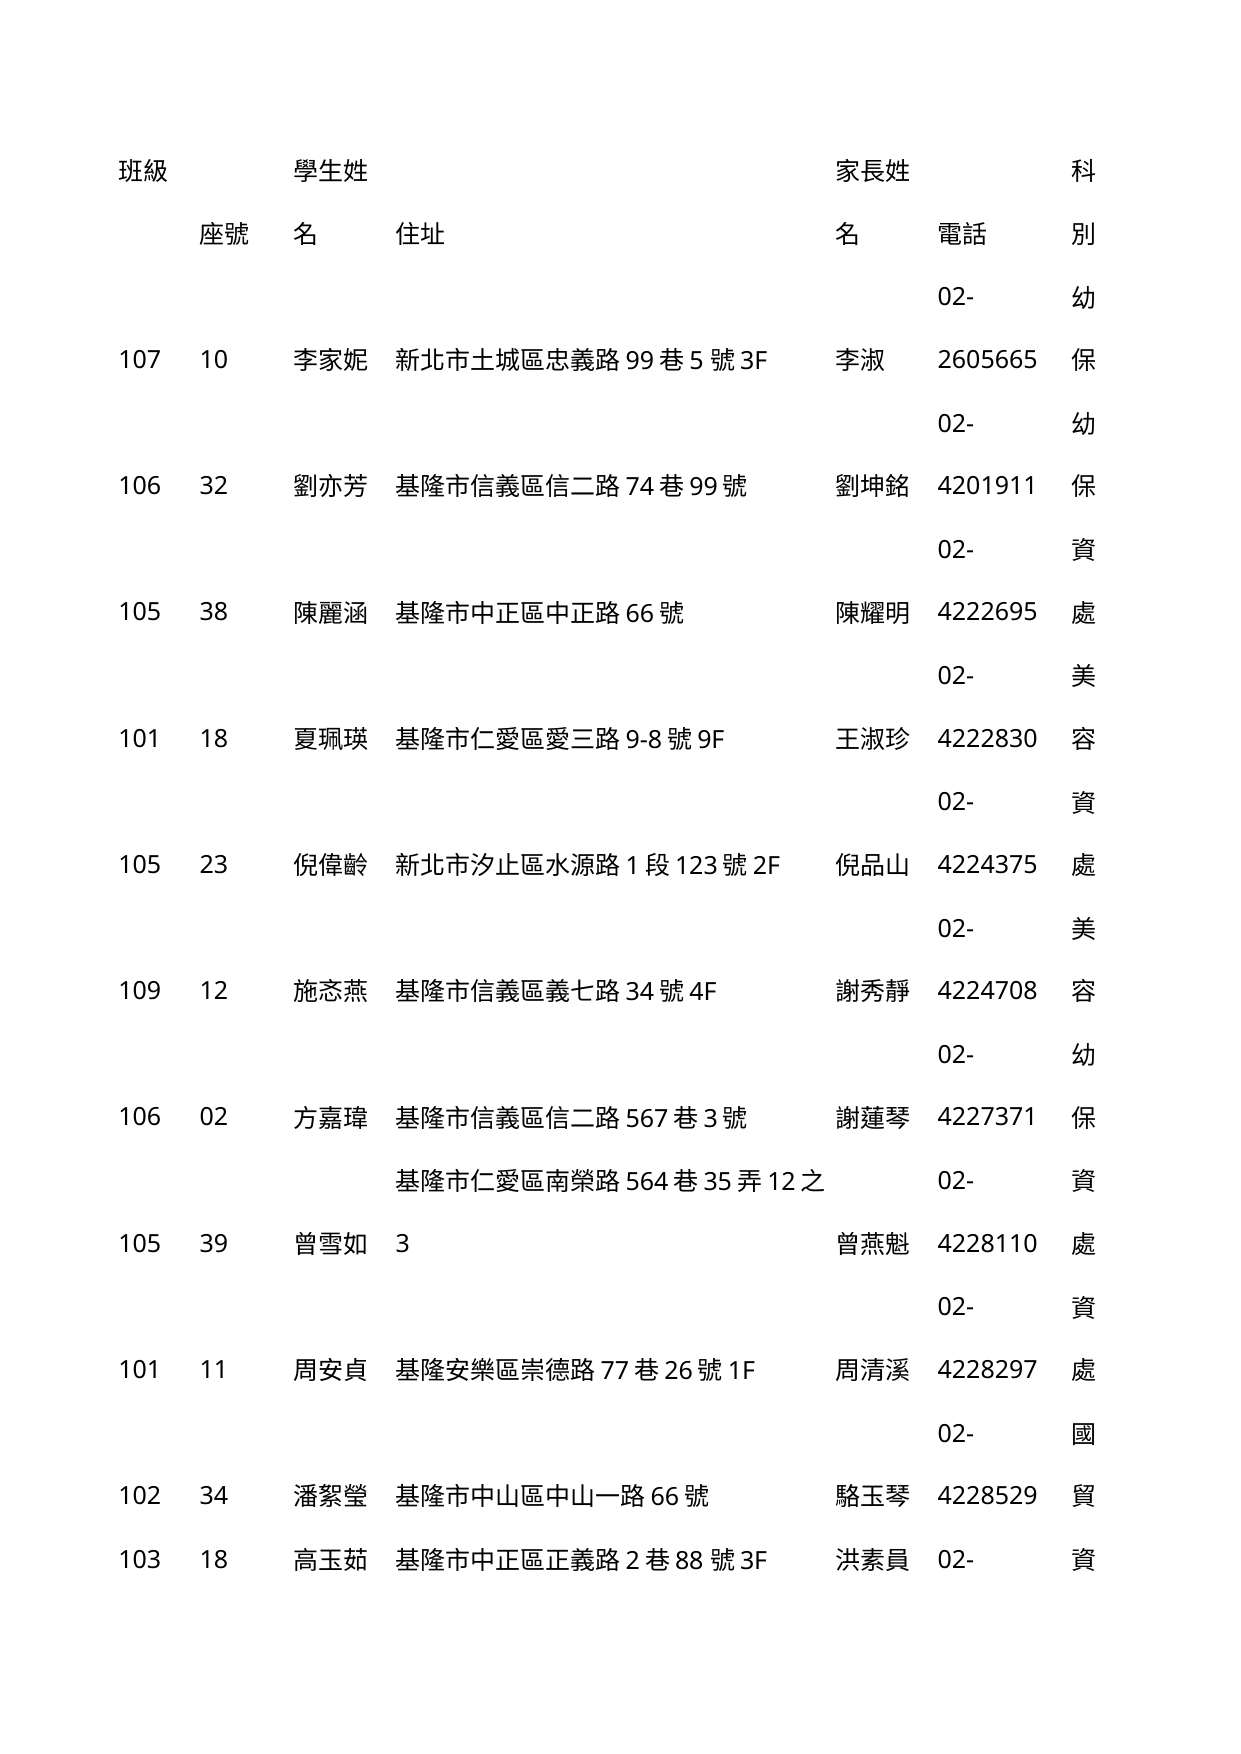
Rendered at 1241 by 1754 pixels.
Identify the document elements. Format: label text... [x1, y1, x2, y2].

table_cell 方嘉瑋 [292, 1011, 394, 1137]
table_cell 基隆市中山區中山一路66號 [394, 1390, 834, 1516]
table_cell 107 [118, 253, 198, 379]
table_cell 新北市土城區忠義路99巷5 號3F [394, 253, 834, 379]
table_cell 幼保 [1070, 380, 1122, 506]
table_cell 基隆市信義區信二路74巷99號 [394, 380, 834, 506]
table_cell 109 [118, 885, 198, 1011]
table_cell 謝秀靜 [834, 885, 936, 1011]
table_cell 資處 [1070, 1263, 1122, 1389]
table_cell 02-4228297 [936, 1263, 1070, 1389]
table_cell 國貿 [1070, 1390, 1122, 1516]
table_cell 106 [118, 380, 198, 506]
table_cell 幼保 [1070, 253, 1122, 379]
table_cell 02-4224708 [936, 885, 1070, 1011]
table_cell 陳麗涵 [292, 506, 394, 632]
table_cell 資 [1070, 1516, 1122, 1579]
table_cell 101 [118, 632, 198, 758]
table_cell 02- [936, 1516, 1070, 1579]
table_cell 02-4228110 [936, 1137, 1070, 1263]
table_cell 基隆市信義區信二路567巷3號 [394, 1011, 834, 1137]
table_cell 基隆市仁愛區愛三路9-8號9F [394, 632, 834, 758]
table_cell 02-2605665 [936, 253, 1070, 379]
table_cell 32 [198, 380, 292, 506]
table_header 住址 [394, 127, 834, 253]
table_cell 02-4222830 [936, 632, 1070, 758]
table_cell 02-4227371 [936, 1011, 1070, 1137]
table_cell 資處 [1070, 1137, 1122, 1263]
table_cell 謝蓮琴 [834, 1011, 936, 1137]
table_cell 幼保 [1070, 1011, 1122, 1137]
table_cell 23 [198, 758, 292, 884]
table_cell 106 [118, 1011, 198, 1137]
table_cell 38 [198, 506, 292, 632]
table_cell 施忞燕 [292, 885, 394, 1011]
table_cell 新北市汐止區水源路1段123號2F [394, 758, 834, 884]
table_header 電話 [936, 127, 1070, 253]
table_cell 10 [198, 253, 292, 379]
table_header 學生姓名 [292, 127, 394, 253]
table_cell 資處 [1070, 506, 1122, 632]
table_cell 基隆市信義區義七路34號4F [394, 885, 834, 1011]
table_cell 基隆市中正區正義路2巷88 號3F [394, 1516, 834, 1579]
table_cell 02-4222695 [936, 506, 1070, 632]
table_cell 李家妮 [292, 253, 394, 379]
table_cell 倪偉齡 [292, 758, 394, 884]
table_cell 02-4201911 [936, 380, 1070, 506]
table_cell 39 [198, 1137, 292, 1263]
table_header 班級 [118, 127, 198, 253]
table_cell 18 [198, 632, 292, 758]
table_cell 基隆市仁愛區南榮路564巷35弄12之3 [394, 1137, 834, 1263]
table_cell 103 [118, 1516, 198, 1579]
table_cell 夏珮瑛 [292, 632, 394, 758]
table_cell 倪品山 [834, 758, 936, 884]
table_cell 周安貞 [292, 1263, 394, 1389]
table_cell 11 [198, 1263, 292, 1389]
table_cell 105 [118, 506, 198, 632]
table_cell 02-4228529 [936, 1390, 1070, 1516]
table_cell 潘絮瑩 [292, 1390, 394, 1516]
table_cell 02 [198, 1011, 292, 1137]
table_cell 101 [118, 1263, 198, 1389]
table_cell 美容 [1070, 632, 1122, 758]
table_cell 曾雪如 [292, 1137, 394, 1263]
table_cell 李淑 [834, 253, 936, 379]
table_cell 資處 [1070, 758, 1122, 884]
table_cell 105 [118, 758, 198, 884]
table_header 家長姓名 [834, 127, 936, 253]
table_cell 基隆安樂區崇德路77巷26號1F [394, 1263, 834, 1389]
table_cell 美容 [1070, 885, 1122, 1011]
table_cell 102 [118, 1390, 198, 1516]
table_header 科別 [1070, 127, 1122, 253]
table_cell 高玉茹 [292, 1516, 394, 1579]
table_cell 駱玉琴 [834, 1390, 936, 1516]
table_cell 王淑珍 [834, 632, 936, 758]
table_cell 105 [118, 1137, 198, 1263]
table_cell 18 [198, 1516, 292, 1579]
table_cell 12 [198, 885, 292, 1011]
table_cell 基隆市中正區中正路66號 [394, 506, 834, 632]
table_header 座號 [198, 127, 292, 253]
table_cell 曾燕魁 [834, 1137, 936, 1263]
table_cell 02-4224375 [936, 758, 1070, 884]
table_cell 周清溪 [834, 1263, 936, 1389]
table_cell 洪素員 [834, 1516, 936, 1579]
table_cell 劉坤銘 [834, 380, 936, 506]
table_cell 34 [198, 1390, 292, 1516]
table_cell 陳耀明 [834, 506, 936, 632]
table_cell 劉亦芳 [292, 380, 394, 506]
